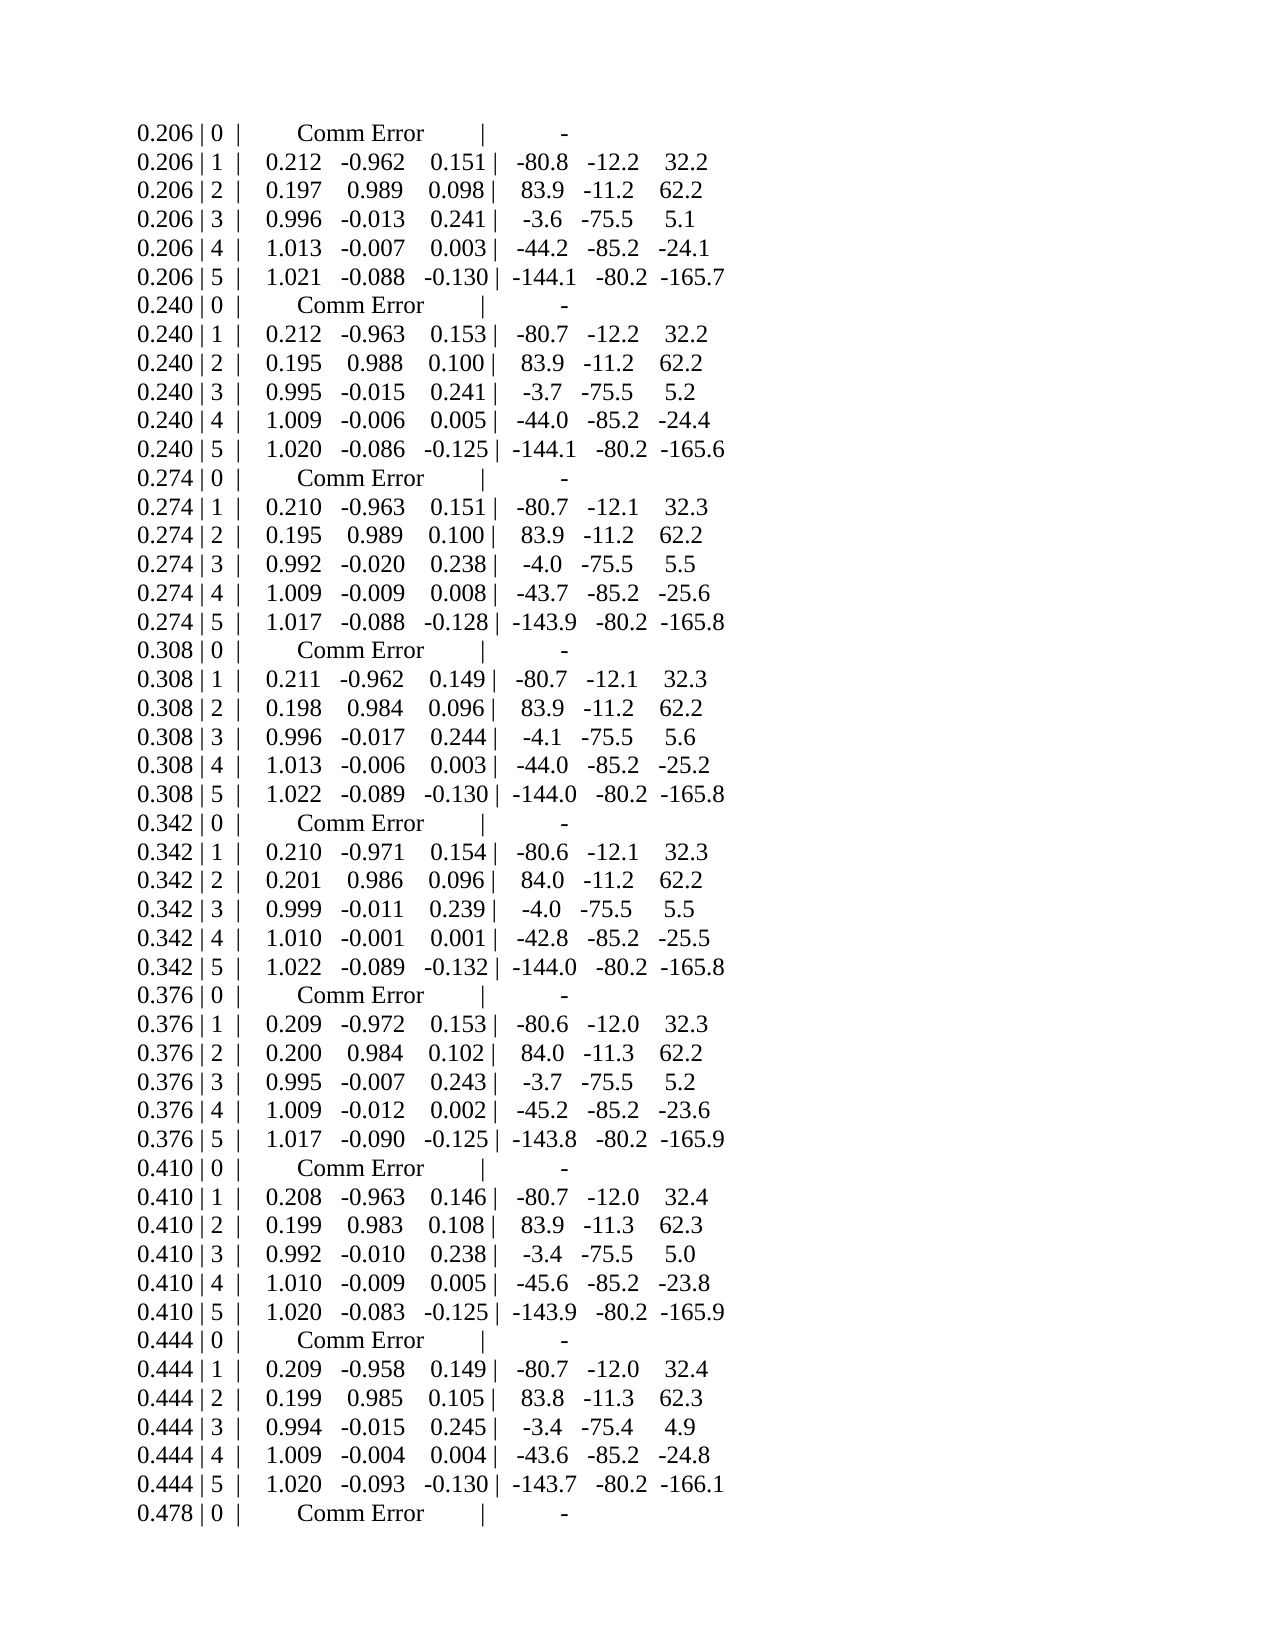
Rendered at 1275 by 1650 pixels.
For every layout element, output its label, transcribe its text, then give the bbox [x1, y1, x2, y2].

text 0.342 | 5 | 1.022 -0.089 -0.132 | -144.0 -80.2 -165.8 [118, 952, 1157, 981]
text 0.308 | 5 | 1.022 -0.089 -0.130 | -144.0 -80.2 -165.8 [118, 779, 1157, 808]
text 0.240 | 4 | 1.009 -0.006 0.005 | -44.0 -85.2 -24.4 [118, 406, 1157, 434]
text 0.444 | 3 | 0.994 -0.015 0.245 | -3.4 -75.4 4.9 [118, 1412, 1157, 1441]
text 0.240 | 0 | Comm Error | - [118, 291, 1157, 319]
text 0.410 | 3 | 0.992 -0.010 0.238 | -3.4 -75.5 5.0 [118, 1239, 1157, 1268]
text 0.444 | 2 | 0.199 0.985 0.105 | 83.8 -11.3 62.3 [118, 1383, 1157, 1412]
text 0.240 | 5 | 1.020 -0.086 -0.125 | -144.1 -80.2 -165.6 [118, 434, 1157, 463]
text 0.274 | 2 | 0.195 0.989 0.100 | 83.9 -11.2 62.2 [118, 521, 1157, 549]
text 0.206 | 3 | 0.996 -0.013 0.241 | -3.6 -75.5 5.1 [118, 204, 1157, 233]
text 0.376 | 3 | 0.995 -0.007 0.243 | -3.7 -75.5 5.2 [118, 1067, 1157, 1096]
text 0.444 | 5 | 1.020 -0.093 -0.130 | -143.7 -80.2 -166.1 [118, 1469, 1157, 1498]
text 0.376 | 5 | 1.017 -0.090 -0.125 | -143.8 -80.2 -165.9 [118, 1124, 1157, 1153]
text 0.274 | 1 | 0.210 -0.963 0.151 | -80.7 -12.1 32.3 [118, 492, 1157, 521]
text 0.274 | 3 | 0.992 -0.020 0.238 | -4.0 -75.5 5.5 [118, 549, 1157, 578]
text 0.206 | 1 | 0.212 -0.962 0.151 | -80.8 -12.2 32.2 [118, 147, 1157, 176]
text 0.342 | 2 | 0.201 0.986 0.096 | 84.0 -11.2 62.2 [118, 866, 1157, 894]
text 0.308 | 0 | Comm Error | - [118, 636, 1157, 664]
text 0.410 | 0 | Comm Error | - [118, 1153, 1157, 1182]
text 0.342 | 4 | 1.010 -0.001 0.001 | -42.8 -85.2 -25.5 [118, 923, 1157, 952]
text 0.308 | 1 | 0.211 -0.962 0.149 | -80.7 -12.1 32.3 [118, 664, 1157, 693]
text 0.376 | 2 | 0.200 0.984 0.102 | 84.0 -11.3 62.2 [118, 1038, 1157, 1067]
text 0.240 | 1 | 0.212 -0.963 0.153 | -80.7 -12.2 32.2 [118, 319, 1157, 348]
text 0.274 | 5 | 1.017 -0.088 -0.128 | -143.9 -80.2 -165.8 [118, 607, 1157, 636]
text 0.444 | 1 | 0.209 -0.958 0.149 | -80.7 -12.0 32.4 [118, 1354, 1157, 1383]
text 0.342 | 3 | 0.999 -0.011 0.239 | -4.0 -75.5 5.5 [118, 894, 1157, 923]
text 0.274 | 0 | Comm Error | - [118, 463, 1157, 492]
text 0.410 | 4 | 1.010 -0.009 0.005 | -45.6 -85.2 -23.8 [118, 1268, 1157, 1297]
text 0.308 | 3 | 0.996 -0.017 0.244 | -4.1 -75.5 5.6 [118, 722, 1157, 751]
text 0.342 | 1 | 0.210 -0.971 0.154 | -80.6 -12.1 32.3 [118, 837, 1157, 866]
text 0.444 | 4 | 1.009 -0.004 0.004 | -43.6 -85.2 -24.8 [118, 1441, 1157, 1469]
text 0.240 | 3 | 0.995 -0.015 0.241 | -3.7 -75.5 5.2 [118, 377, 1157, 406]
text 0.274 | 4 | 1.009 -0.009 0.008 | -43.7 -85.2 -25.6 [118, 578, 1157, 607]
text 0.206 | 4 | 1.013 -0.007 0.003 | -44.2 -85.2 -24.1 [118, 233, 1157, 262]
text 0.478 | 0 | Comm Error | - [118, 1498, 1157, 1527]
text 0.410 | 5 | 1.020 -0.083 -0.125 | -143.9 -80.2 -165.9 [118, 1297, 1157, 1326]
text 0.206 | 5 | 1.021 -0.088 -0.130 | -144.1 -80.2 -165.7 [118, 262, 1157, 291]
text 0.206 | 0 | Comm Error | - [118, 118, 1157, 147]
text 0.342 | 0 | Comm Error | - [118, 808, 1157, 837]
text 0.376 | 0 | Comm Error | - [118, 981, 1157, 1009]
text 0.410 | 1 | 0.208 -0.963 0.146 | -80.7 -12.0 32.4 [118, 1182, 1157, 1211]
text 0.410 | 2 | 0.199 0.983 0.108 | 83.9 -11.3 62.3 [118, 1211, 1157, 1239]
text 0.308 | 2 | 0.198 0.984 0.096 | 83.9 -11.2 62.2 [118, 693, 1157, 722]
text 0.376 | 4 | 1.009 -0.012 0.002 | -45.2 -85.2 -23.6 [118, 1096, 1157, 1124]
text 0.308 | 4 | 1.013 -0.006 0.003 | -44.0 -85.2 -25.2 [118, 751, 1157, 779]
text 0.206 | 2 | 0.197 0.989 0.098 | 83.9 -11.2 62.2 [118, 176, 1157, 204]
text 0.376 | 1 | 0.209 -0.972 0.153 | -80.6 -12.0 32.3 [118, 1009, 1157, 1038]
text 0.444 | 0 | Comm Error | - [118, 1326, 1157, 1354]
text 0.240 | 2 | 0.195 0.988 0.100 | 83.9 -11.2 62.2 [118, 348, 1157, 377]
